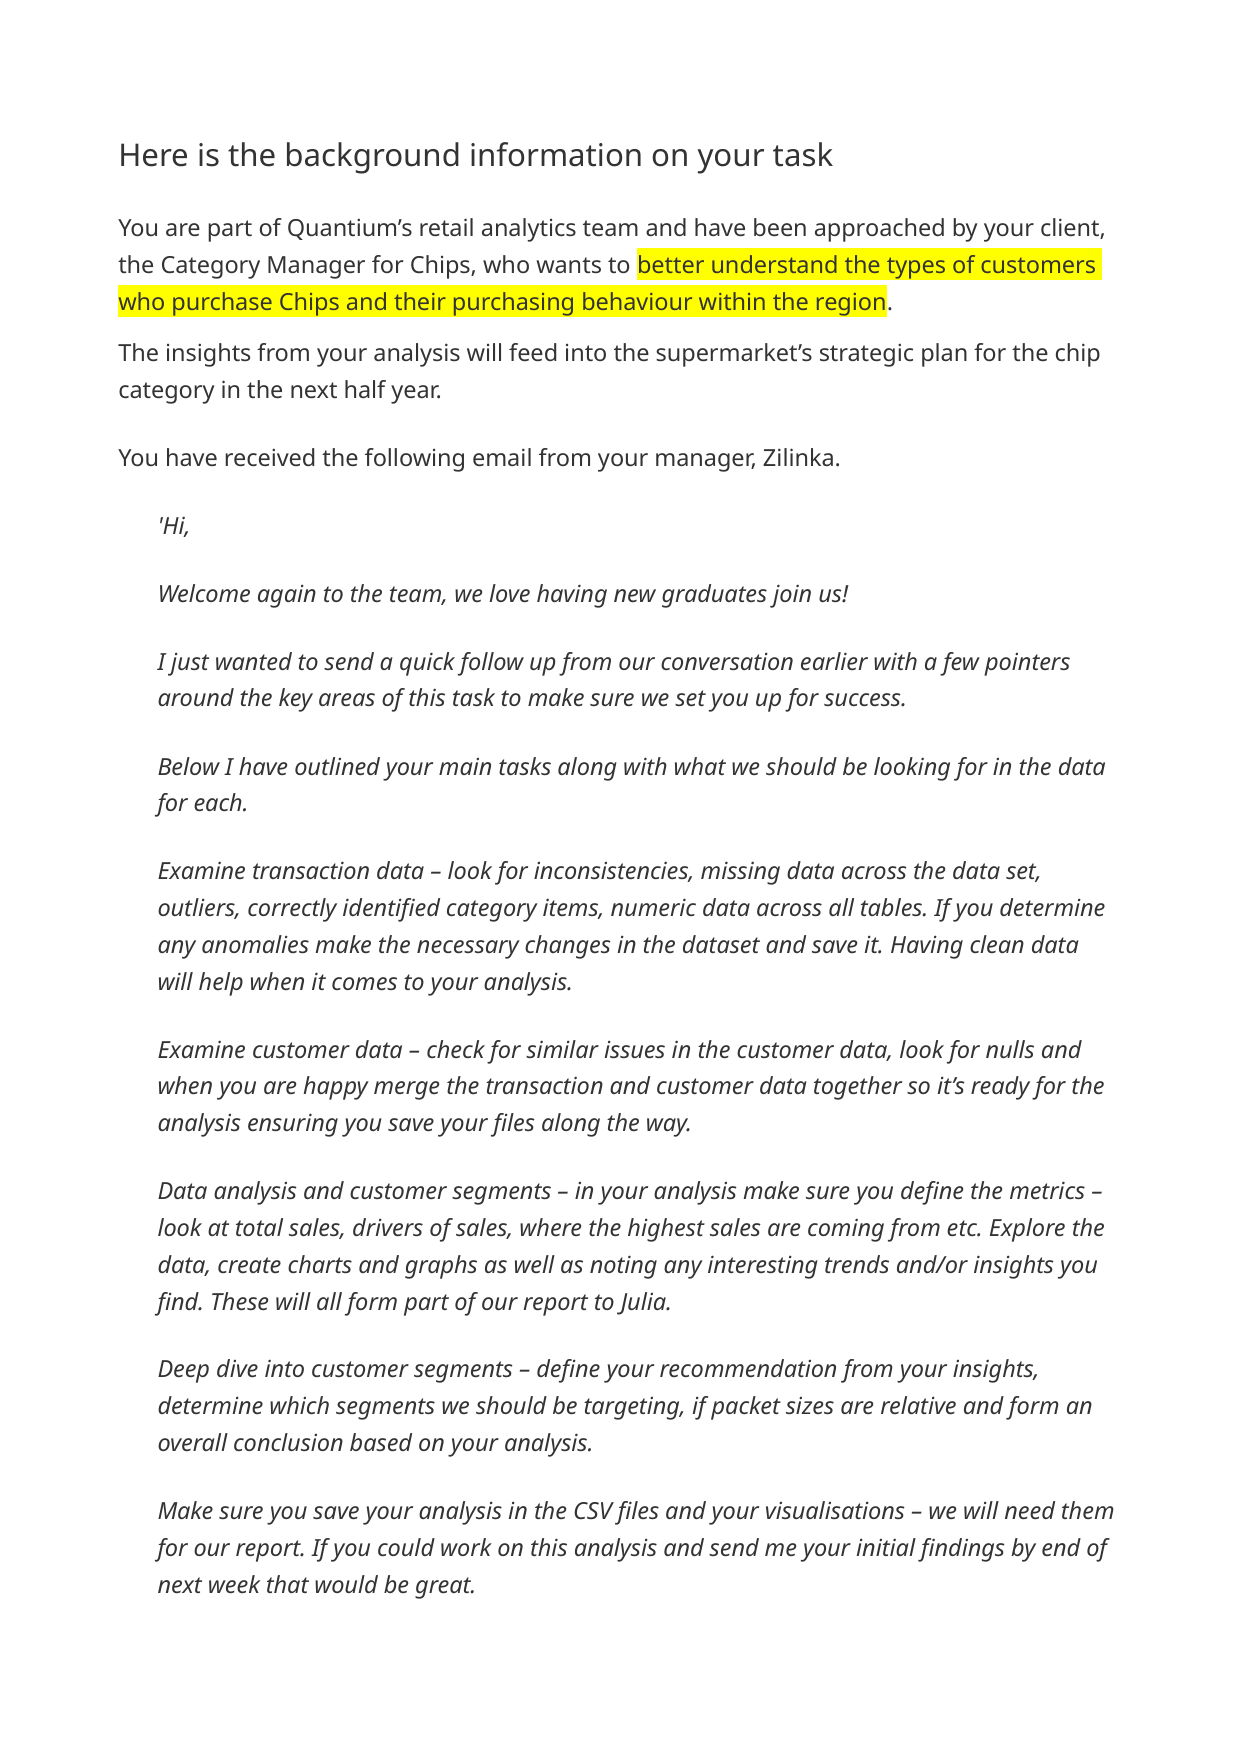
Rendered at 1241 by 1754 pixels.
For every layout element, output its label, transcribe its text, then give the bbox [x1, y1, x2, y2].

text Examine transaction data – look for inconsistencies, missing data across the data set, outliers, correctly identified category items, numeric data across all tables. If you determine any anomalies make the necessary changes in the dataset and save it. Having clean data will help when it comes to your analysis. [157, 854, 1122, 997]
text You are part of Quantium’s retail analytics team and have been approached by your client, the Category Manager for Chips, who wants to better understand the types of customers who purchase Chips and their purchasing behaviour within the region. [118, 211, 1122, 317]
text 'Hi, [157, 509, 1122, 541]
text Data analysis and customer segments – in your analysis make sure you define the metrics – look at total sales, drivers of sales, where the highest sales are coming from etc. Explore the data, create charts and graphs as well as noting any interesting trends and/or insights you find. These will all form part of our report to Julia. [157, 1174, 1122, 1317]
text Make sure you save your analysis in the CSV files and your visualisations – we will need them for our report. If you could work on this analysis and send me your initial findings by end of next week that would be great. [157, 1494, 1122, 1600]
text Deep dive into customer segments – define your recommendation from your insights, determine which segments we should be targeting, if packet sizes are relative and form an overall conclusion based on your analysis. [157, 1353, 1122, 1458]
subtitle Here is the background information on your task [118, 133, 1122, 175]
text The insights from your analysis will feed into the supermarket’s strategic plan for the chip category in the next half year. [118, 336, 1122, 405]
text Examine customer data – check for similar issues in the customer data, look for nulls and when you are happy merge the transaction and customer data together so it’s ready for the analysis ensuring you save your files along the way. [157, 1033, 1122, 1138]
text Welcome again to the team, we love having new graduates join us! [157, 577, 1122, 609]
text I just wanted to send a quick follow up from our conversation earlier with a few pointers around the key areas of this task to make sure we set you up for success. [157, 645, 1122, 714]
text You have received the following email from your manager, Zilinka. [118, 441, 1122, 473]
text Below I have outlined your main tasks along with what we should be looking for in the data for each. [157, 750, 1122, 818]
